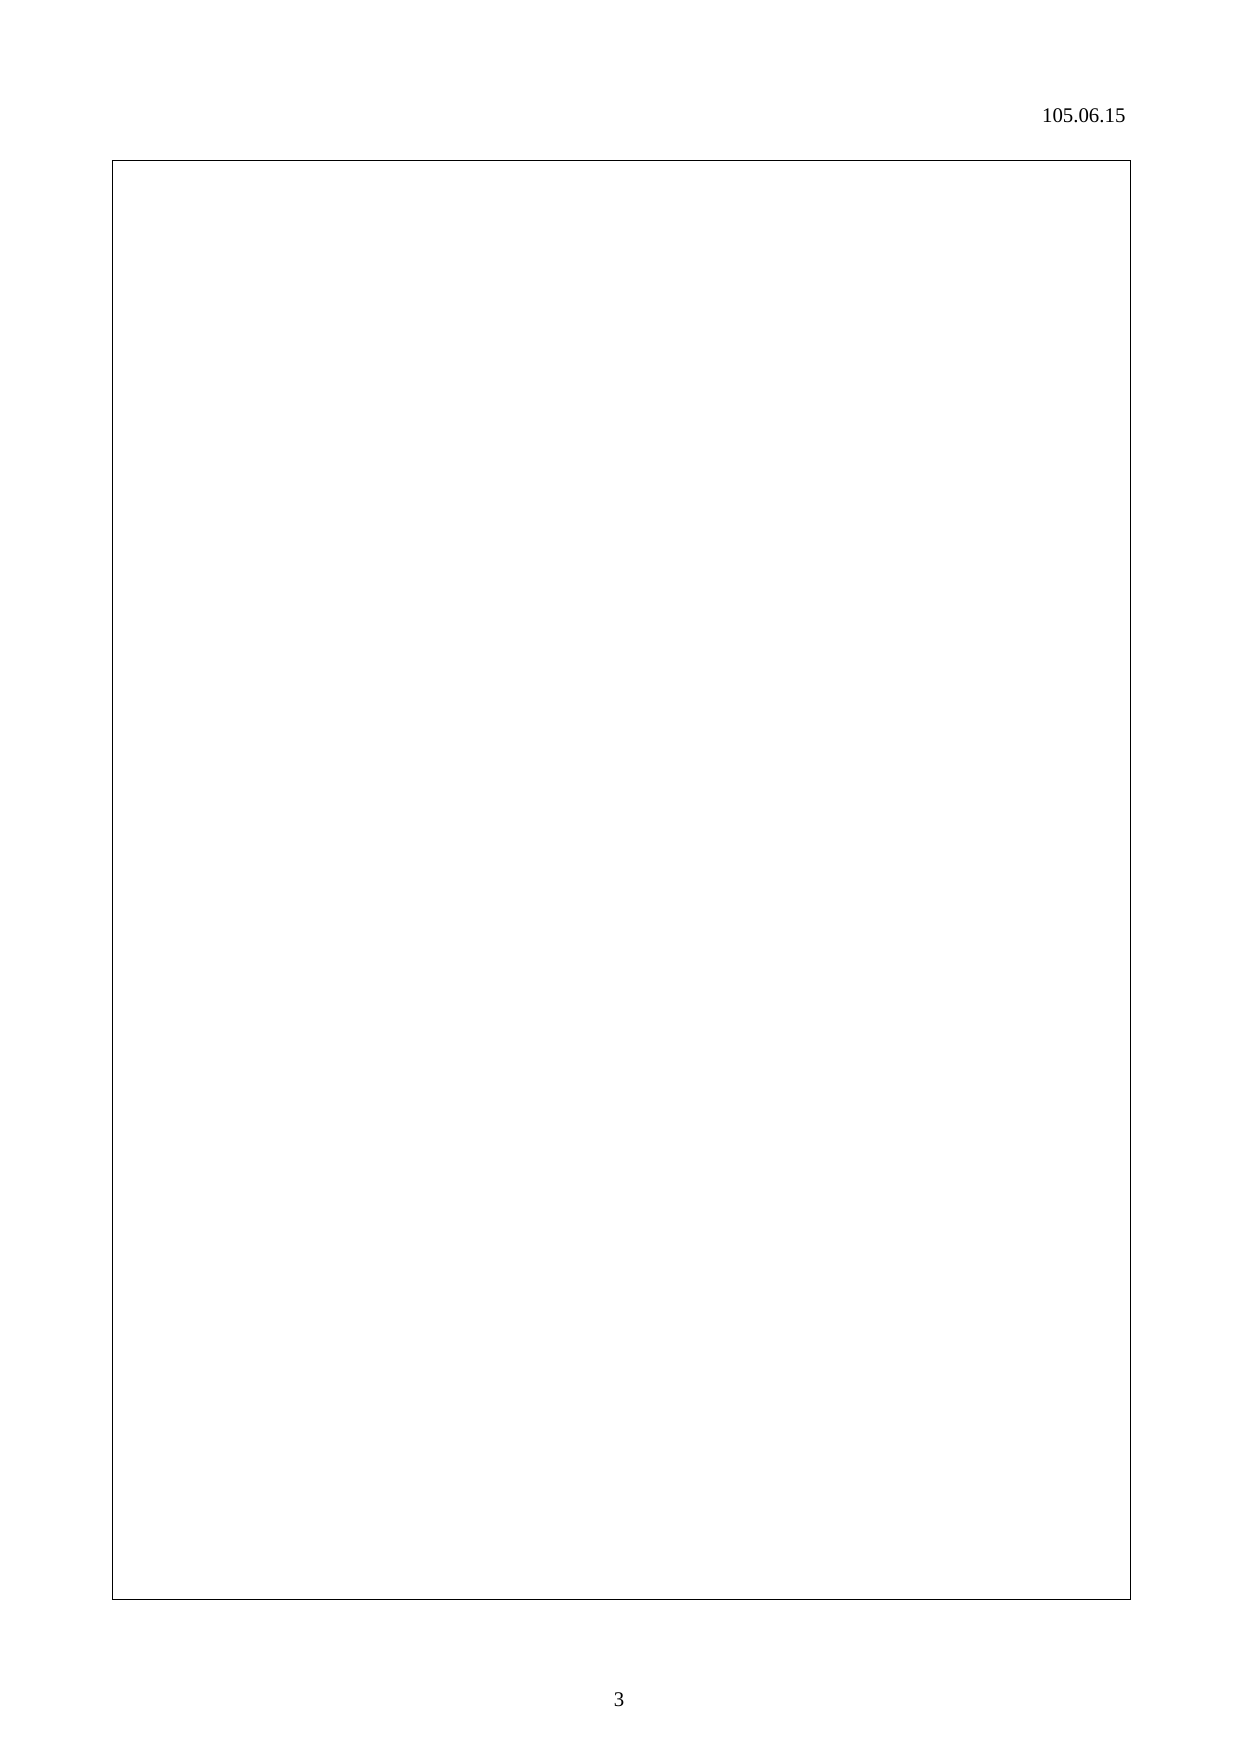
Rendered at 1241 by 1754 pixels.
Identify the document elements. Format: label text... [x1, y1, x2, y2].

table_header 此次前往之境外研究機構的計畫主持人及研究團隊介紹: 此行短期研究內容簡述及預期目標: 申請人或其指導教授，與此次前往之境外研究機構的計畫主持人，學術交流合作經歷介紹(如共同發表之學術論文等等): [113, 161, 1130, 1598]
